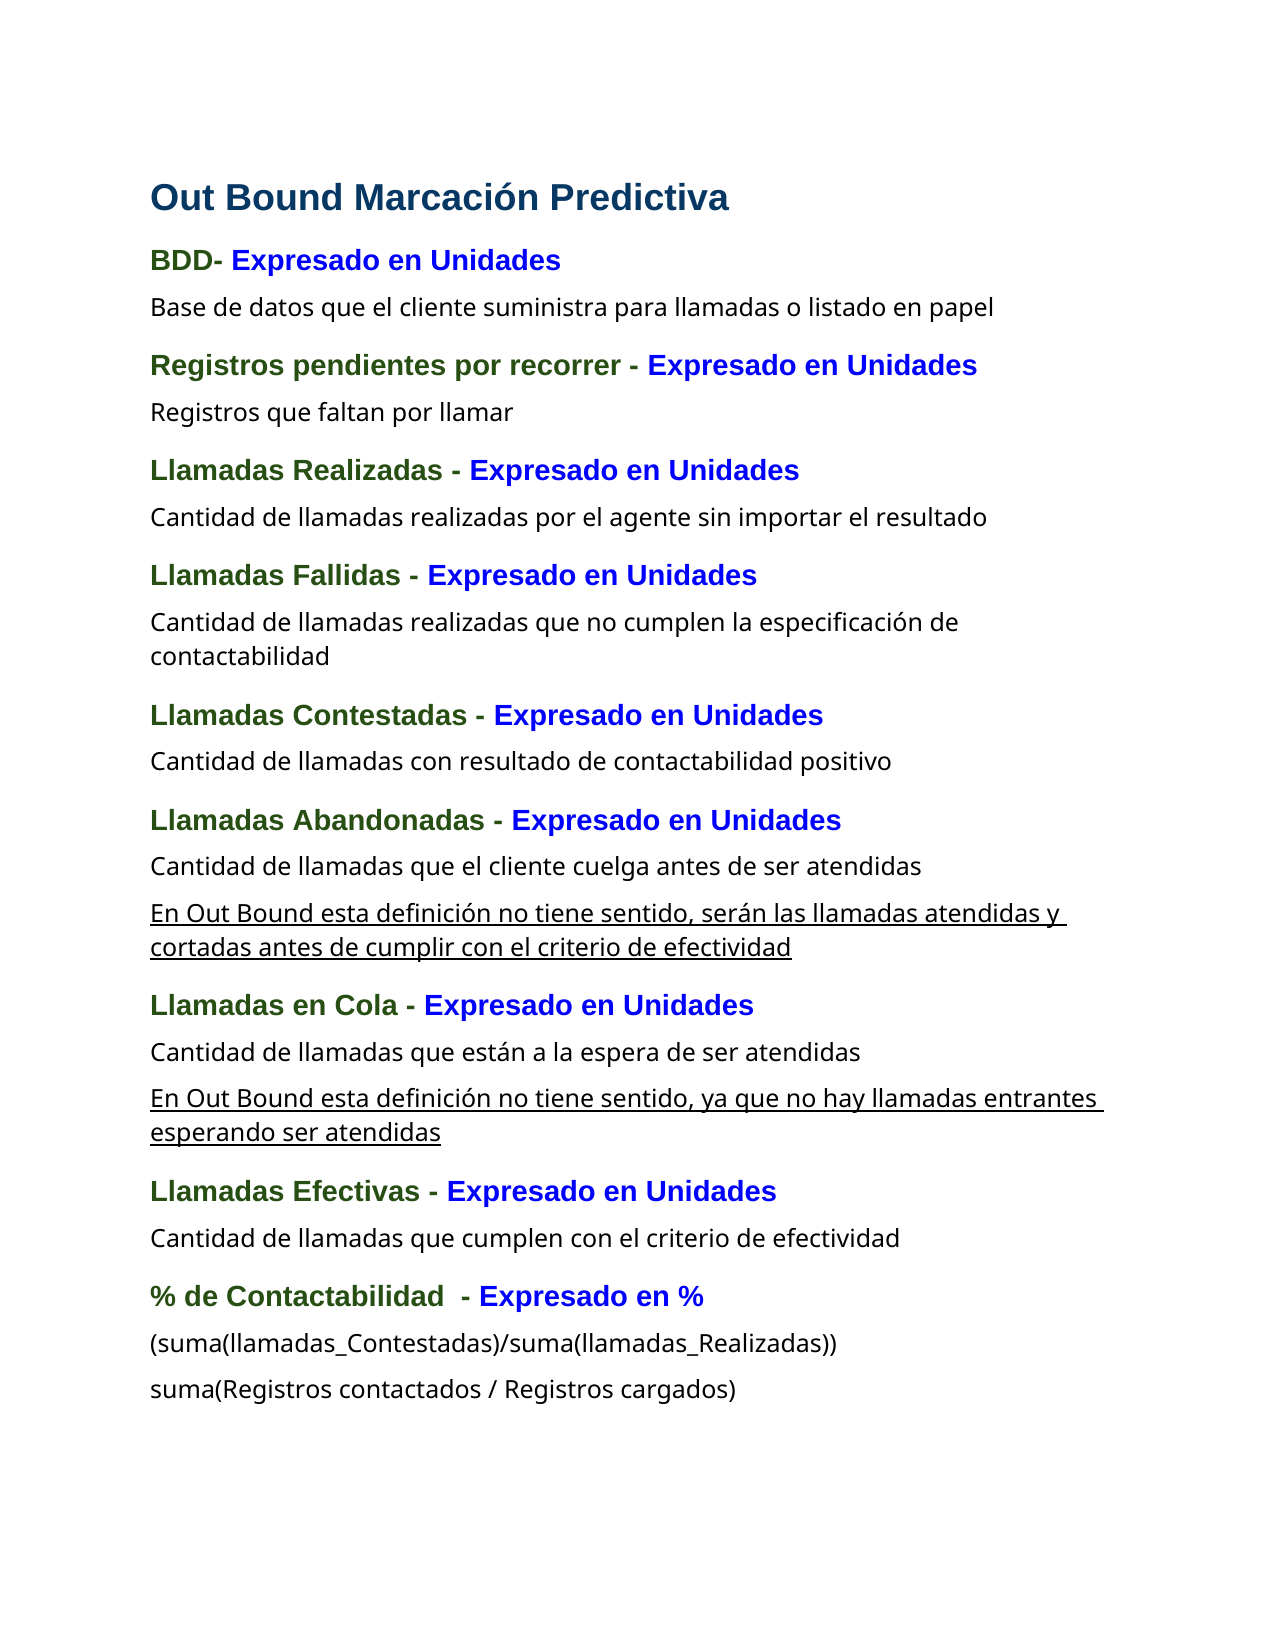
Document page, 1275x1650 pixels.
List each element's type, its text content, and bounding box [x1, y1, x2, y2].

subtitle Llamadas Realizadas - Expresado en Unidades [150, 453, 1125, 487]
text Cantidad de llamadas que el cliente cuelga antes de ser atendidas [150, 849, 1125, 883]
text Base de datos que el cliente suministra para llamadas o listado en papel [150, 289, 1125, 323]
text En Out Bound esta definición no tiene sentido, serán las llamadas atendidas y cortadas antes de cumplir con el criterio de efectividad [150, 895, 1125, 963]
subtitle Llamadas en Cola - Expresado en Unidades [150, 988, 1125, 1022]
text Cantidad de llamadas que cumplen con el criterio de efectividad [150, 1220, 1125, 1254]
text Cantidad de llamadas con resultado de contactabilidad positivo [150, 744, 1125, 778]
text Cantidad de llamadas que están a la espera de ser atendidas [150, 1034, 1125, 1068]
subtitle Llamadas Contestadas - Expresado en Unidades [150, 698, 1125, 731]
subtitle % de Contactabilidad - Expresado en % [150, 1279, 1125, 1313]
text Cantidad de llamadas realizadas por el agente sin importar el resultado [150, 499, 1125, 533]
subtitle Llamadas Abandonadas - Expresado en Unidades [150, 803, 1125, 836]
text Registros que faltan por llamar [150, 394, 1125, 428]
subtitle BDD- Expresado en Unidades [150, 243, 1125, 277]
subtitle Registros pendientes por recorrer - Expresado en Unidades [150, 348, 1125, 382]
text suma(Registros contactados / Registros cargados) [150, 1372, 1125, 1406]
subtitle Llamadas Fallidas - Expresado en Unidades [150, 558, 1125, 592]
text Cantidad de llamadas realizadas que no cumplen la especificación de contactabilidad [150, 604, 1125, 673]
subtitle Llamadas Efectivas - Expresado en Unidades [150, 1174, 1125, 1208]
text En Out Bound esta definición no tiene sentido, ya que no hay llamadas entrantes esperando ser atendidas [150, 1081, 1125, 1149]
subtitle Out Bound Marcación Predictiva [150, 175, 1125, 218]
text (suma(llamadas_Contestadas)/suma(llamadas_Realizadas)) [150, 1325, 1125, 1359]
